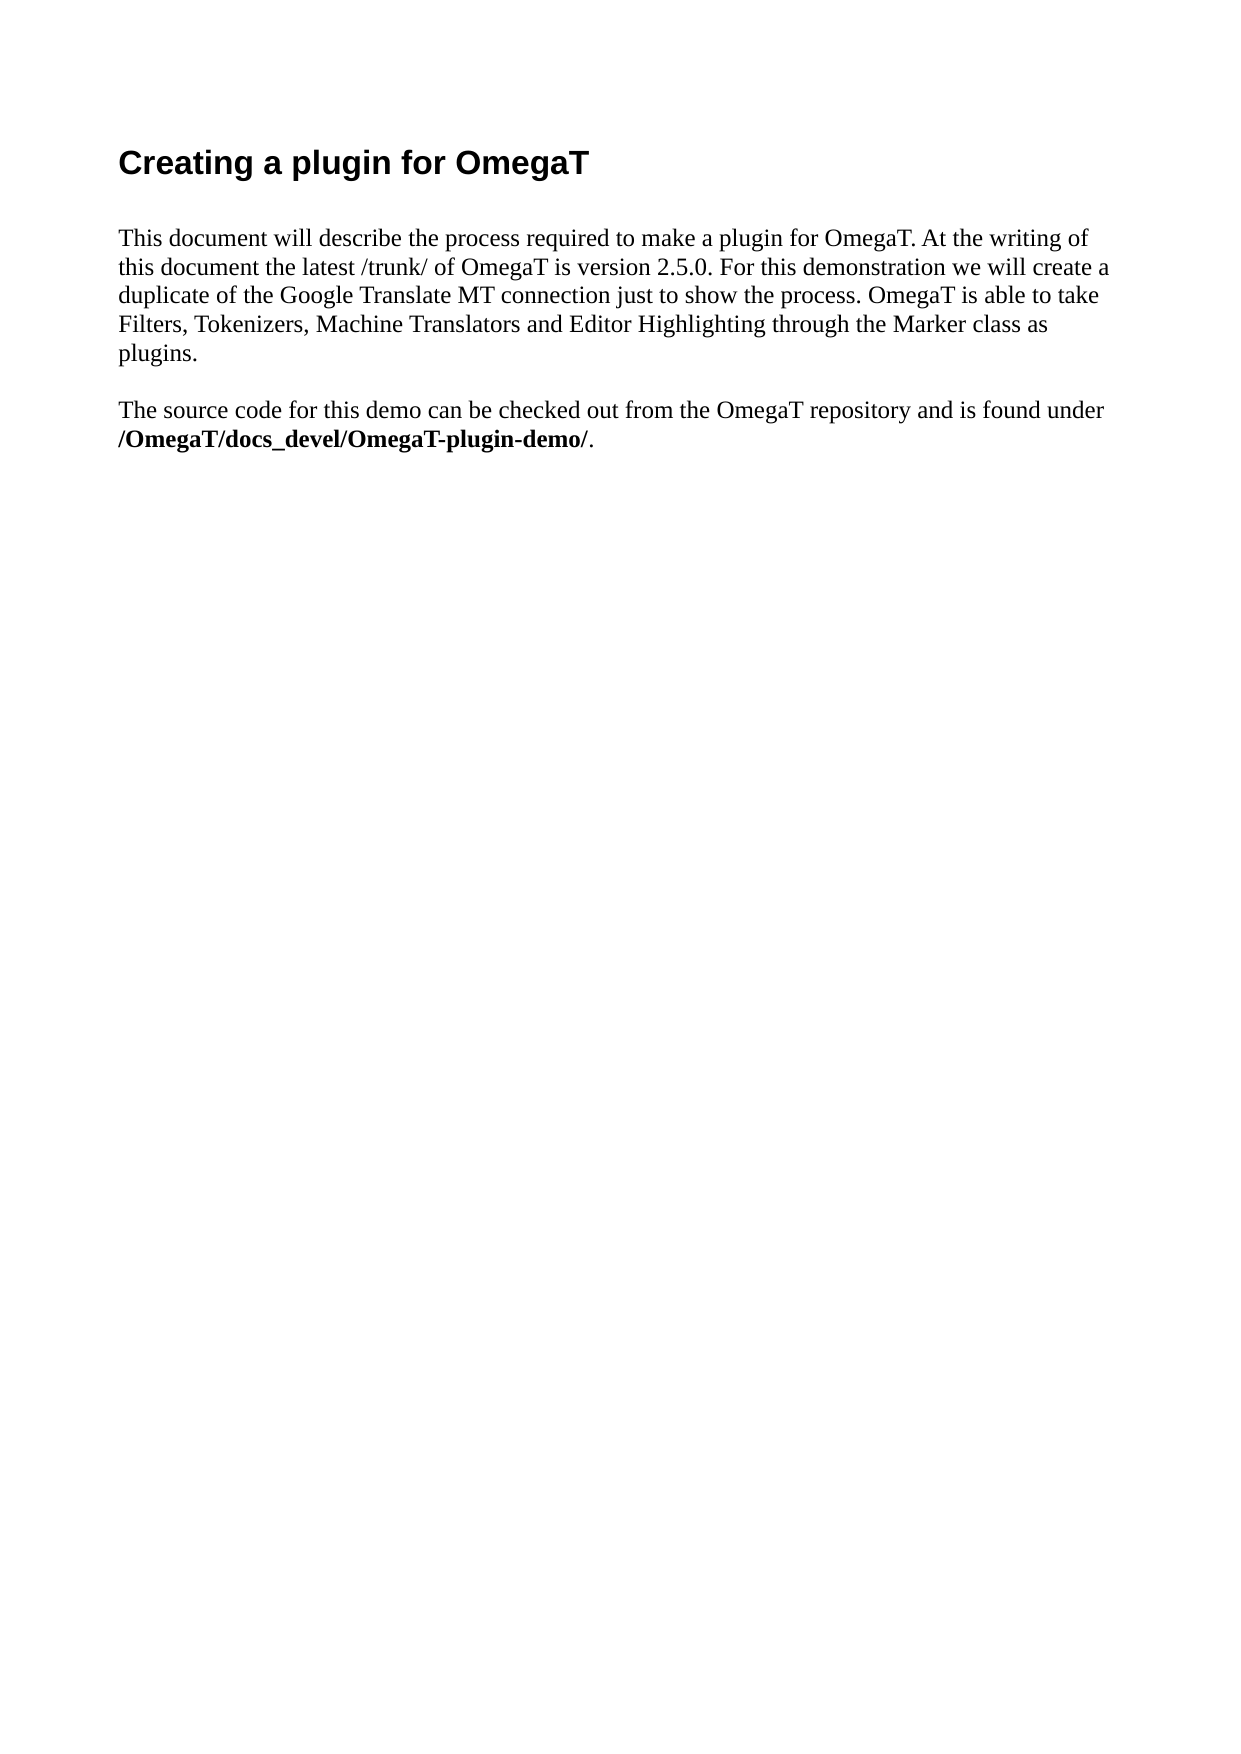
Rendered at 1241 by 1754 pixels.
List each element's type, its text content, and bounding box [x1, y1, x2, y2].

text This document will describe the process required to make a plugin for OmegaT. At the writing of this document the latest /trunk/ of OmegaT is version 2.5.0. For this demonstration we will create a duplicate of the Google Translate MT connection just to show the process. OmegaT is able to take Filters, Tokenizers, Machine Translators and Editor Highlighting through the Marker class as plugins. [118, 223, 1122, 367]
text The source code for this demo can be checked out from the OmegaT repository and is found under /OmegaT/docs_devel/OmegaT-plugin-demo/. [118, 396, 1122, 453]
subtitle Creating a plugin for OmegaT [118, 143, 1122, 182]
